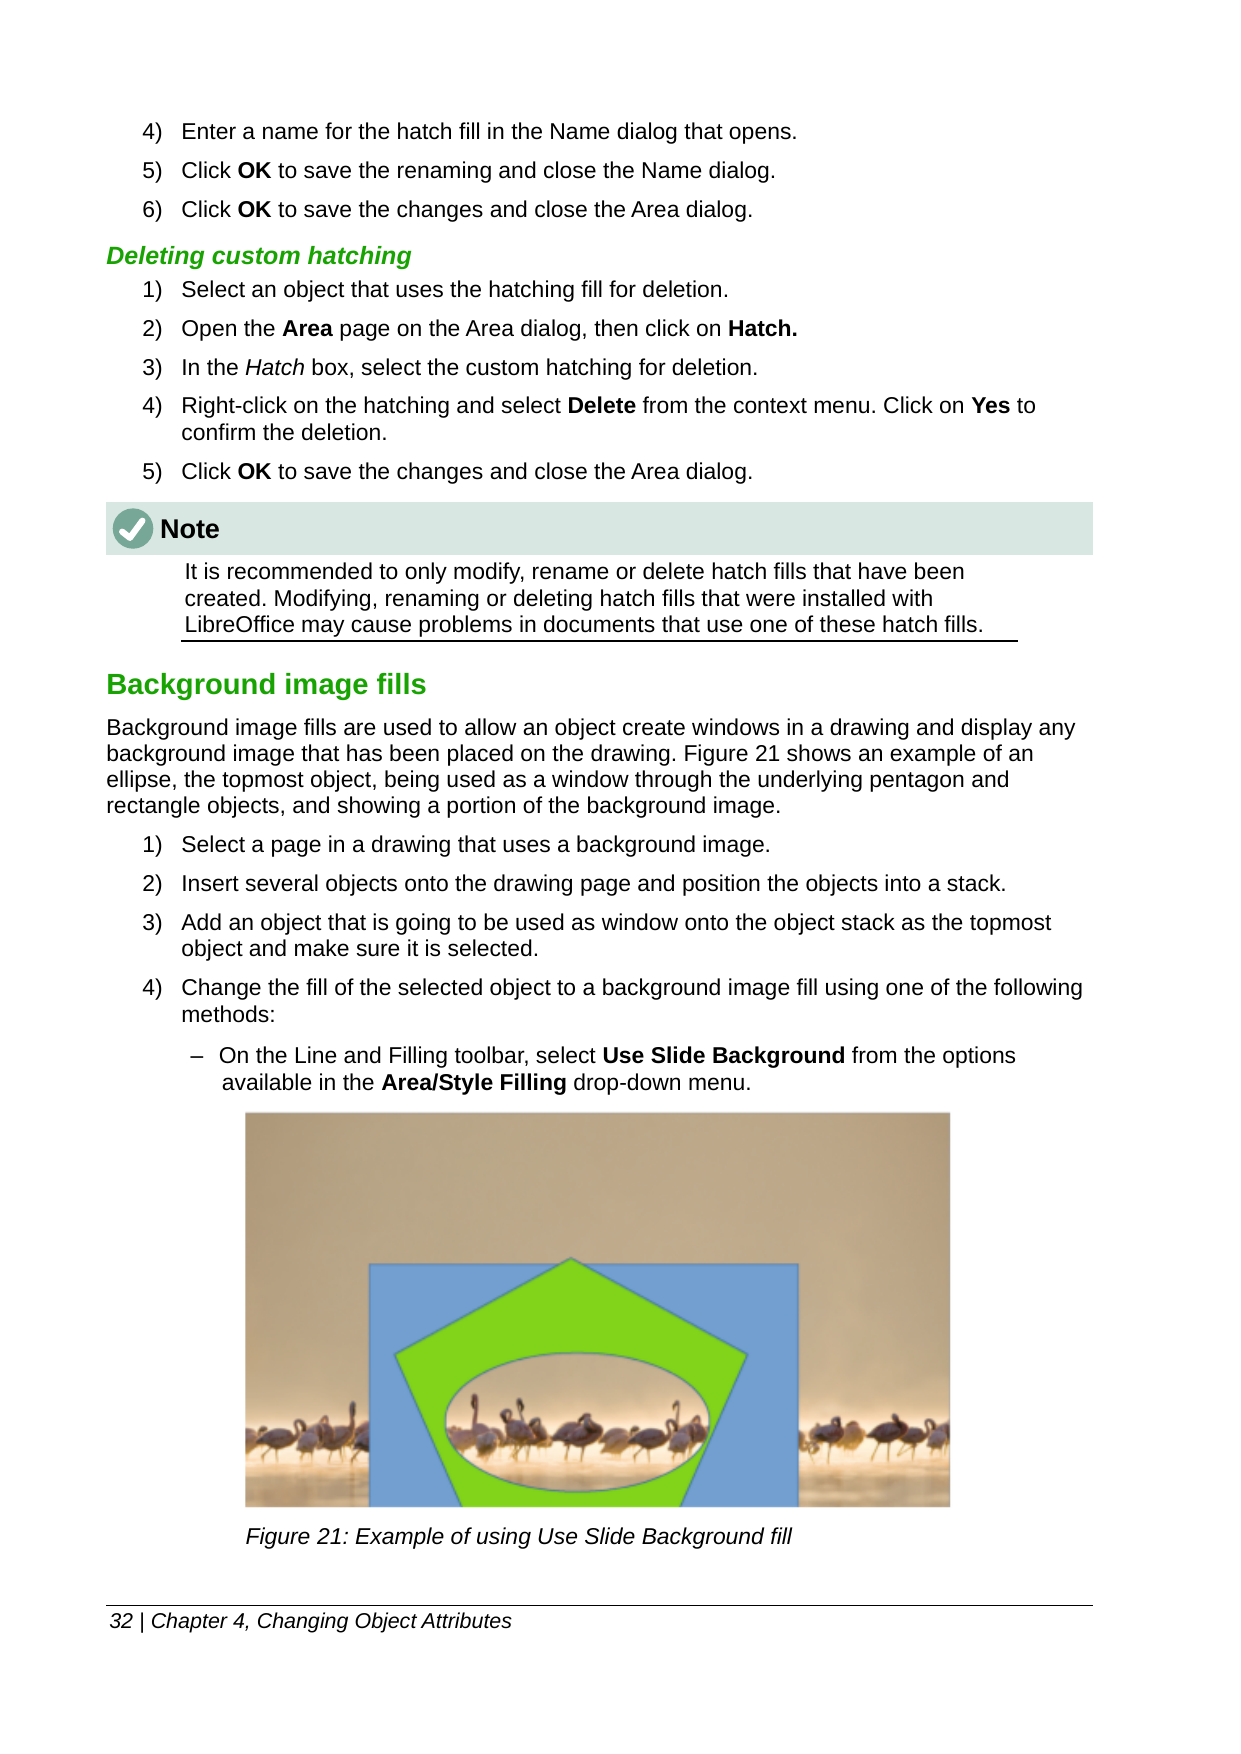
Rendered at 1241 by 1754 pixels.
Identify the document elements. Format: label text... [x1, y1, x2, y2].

text Background image fills are used to allow an object create windows in a drawing and display any background image that has been placed on the drawing. Figure 21 shows an example of an ellipse, the topmost object, being used as a window through the underlying pentagon and rectangle objects, and showing a portion of the background image. [106, 713, 1093, 819]
list Change the fill of the selected object to a background image fill using one of the following methods: [162, 974, 1093, 1027]
text It is recommended to only modify, rename or delete hatch fills that have been created. Modifying, renaming or deleting hatch fills that were installed with LibreOffice may cause problems in documents that use one of these hatch fills. [181, 555, 1018, 640]
list Click OK to save the changes and close the Area dialog. [162, 458, 1093, 484]
picture [245, 1110, 954, 1511]
list On the Line and Filling toolbar, select Use Slide Background from the options available in the Area/Style Filling drop-down menu. [187, 1039, 1093, 1098]
text Figure 21: Example of using Use Slide Background fill [245, 1523, 953, 1549]
list In the Hatch box, select the custom hatching for deletion. [162, 354, 1093, 380]
list Select an object that uses the hatching fill for deletion. [162, 276, 1093, 302]
list Enter a name for the hatch fill in the Name dialog that opens. [162, 118, 1093, 144]
subtitle Deleting custom hatching [106, 241, 1093, 270]
list Select a page in a drawing that uses a background image. [162, 831, 1093, 858]
list Insert several objects onto the drawing page and position the objects into a stack. [162, 870, 1093, 897]
subtitle Background image fills [106, 667, 1093, 701]
list Click OK to save the changes and close the Area dialog. [162, 196, 1093, 222]
list Click OK to save the renaming and close the Name dialog. [162, 157, 1093, 183]
list Add an object that is going to be used as window onto the object stack as the topmost object and make sure it is selected. [162, 909, 1093, 962]
list Open the Area page on the Area dialog, then click on Hatch. [162, 315, 1093, 341]
subtitle Note [106, 502, 1093, 555]
list Right-click on the hatching and select Delete from the context menu. Click on Yes to confirm the deletion. [162, 392, 1093, 445]
